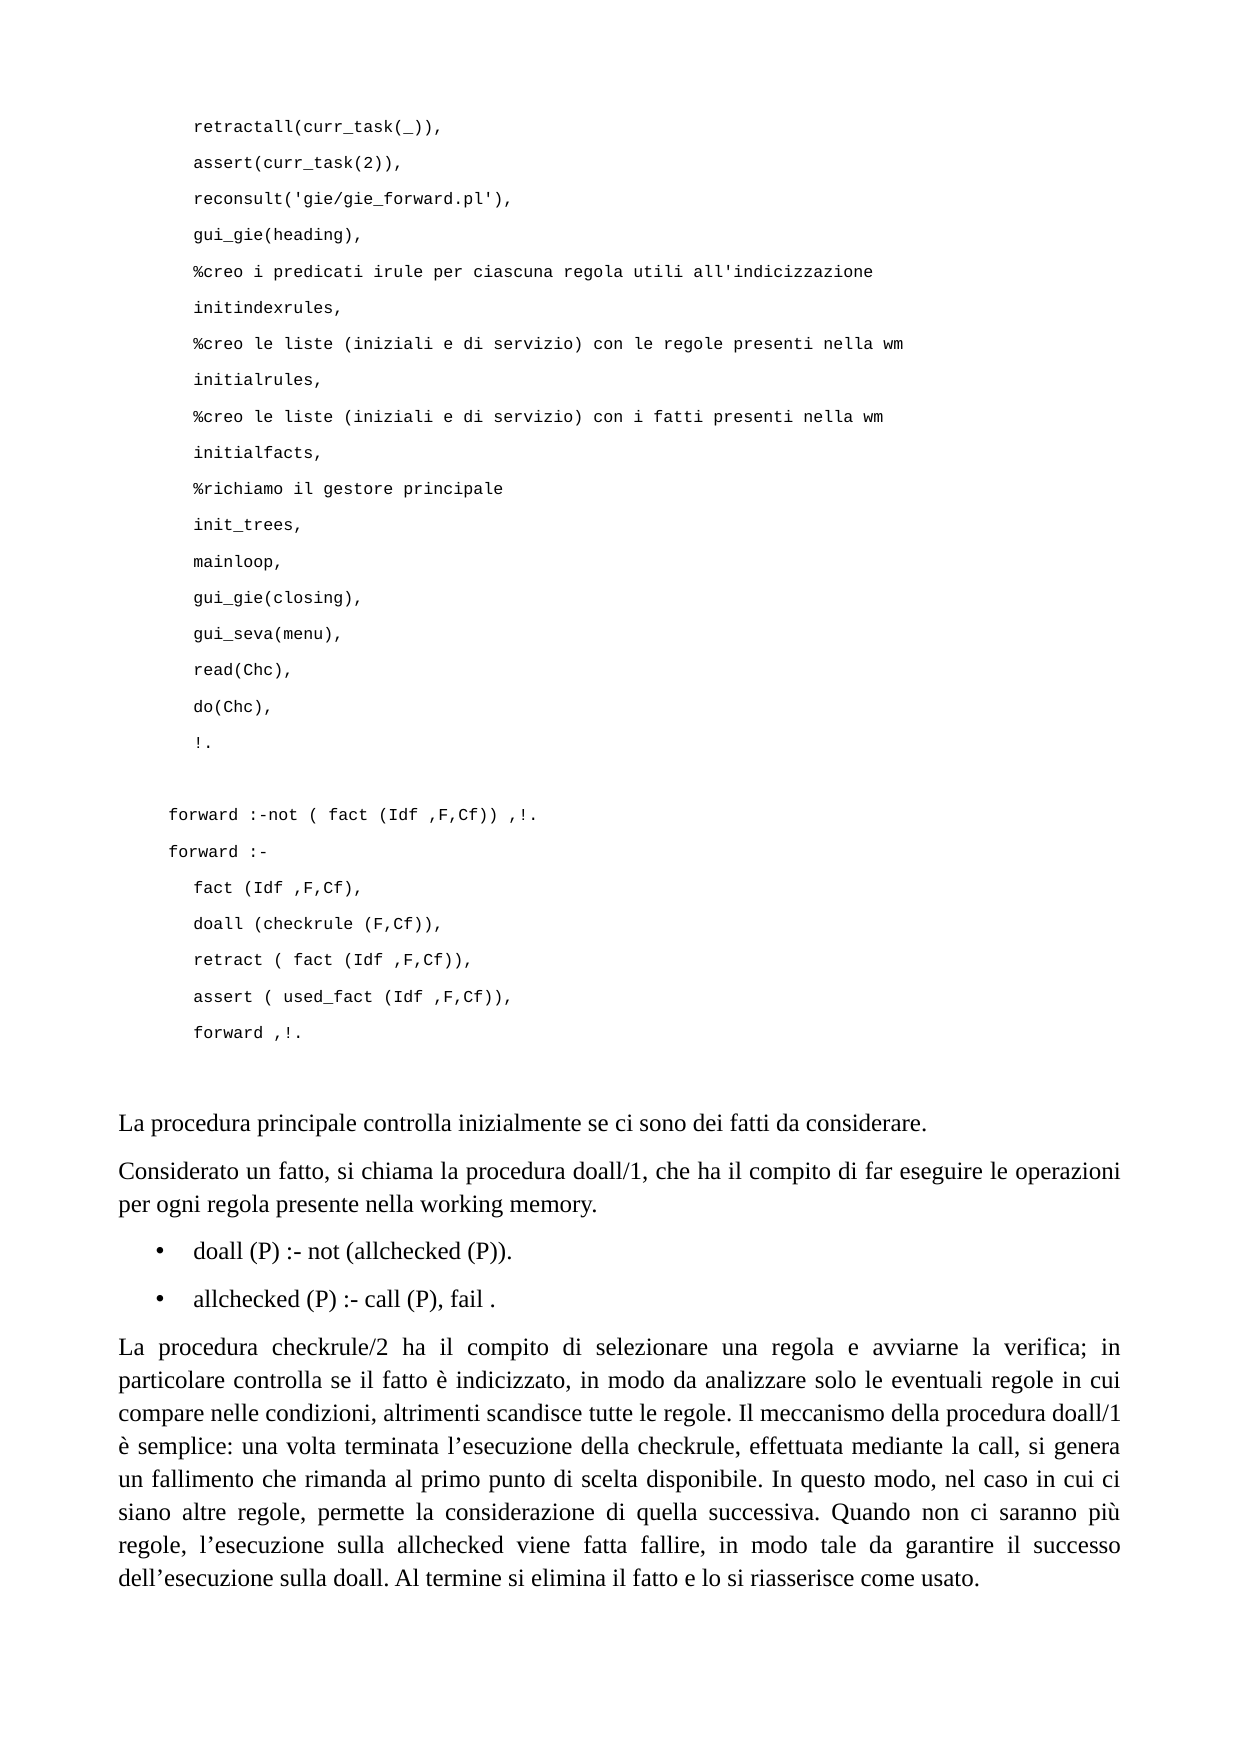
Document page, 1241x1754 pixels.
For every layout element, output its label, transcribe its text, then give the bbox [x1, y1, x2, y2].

text fact (Idf ,F,Cf), [118, 879, 1122, 898]
text gui_gie(closing), [118, 589, 1122, 608]
text assert(curr_task(2)), [118, 154, 1122, 173]
text retractall(curr_task(_)), [118, 118, 1122, 137]
text read(Chc), [118, 662, 1122, 681]
text retract ( fact (Idf ,F,Cf)), [118, 952, 1122, 971]
text reconsult('gie/gie_forward.pl'), [118, 191, 1122, 209]
text La procedura checkrule/2 ha il compito di selezionare una regola e avviarne la verifica; in particolare controlla se il fatto è indicizzato, in modo da analizzare solo le eventuali regole in cui compare nelle condizioni, altrimenti scandisce tutte le regole. Il meccanismo della procedura doall/1 è semplice: una volta terminata l’esecuzione della checkrule, effettuata mediante la call, si genera un fallimento che rimanda al primo punto di scelta disponibile. In questo modo, nel caso in cui ci siano altre regole, permette la considerazione di quella successiva. Quando non ci saranno più regole, l’esecuzione sulla allchecked viene fatta fallire, in modo tale da garantire il successo dell’esecuzione sulla doall. Al termine si elimina il fatto e lo si riasserisce come usato. [118, 1332, 1122, 1592]
text do(Chc), [118, 698, 1122, 717]
text Considerato un fatto, si chiama la procedura doall/1, che ha il compito di far eseguire le operazioni per ogni regola presente nella working memory. [118, 1156, 1122, 1218]
list allchecked (P) :- call (P), fail . [156, 1284, 1122, 1313]
text %creo i predicati irule per ciascuna regola utili all'indicizzazione [118, 263, 1122, 282]
text initialfacts, [118, 444, 1122, 463]
text gui_seva(menu), [118, 626, 1122, 644]
text mainloop, [118, 553, 1122, 572]
list doall (P) :- not (allchecked (P)). [156, 1236, 1122, 1265]
text forward ,!. [118, 1024, 1122, 1043]
text La procedura principale controlla inizialmente se ci sono dei fatti da considerare. [118, 1108, 1122, 1137]
text !. [118, 734, 1122, 753]
text %creo le liste (iniziali e di servizio) con le regole presenti nella wm [118, 336, 1122, 354]
text %richiamo il gestore principale [118, 481, 1122, 499]
text initialrules, [118, 372, 1122, 391]
text doall (checkrule (F,Cf)), [118, 916, 1122, 934]
text initindexrules, [118, 299, 1122, 318]
text %creo le liste (iniziali e di servizio) con i fatti presenti nella wm [118, 408, 1122, 427]
text gui_gie(heading), [118, 227, 1122, 246]
text forward :- [118, 843, 1122, 862]
text init_trees, [118, 517, 1122, 536]
text forward :-not ( fact (Idf ,F,Cf)) ,!. [118, 807, 1122, 826]
text assert ( used_fact (Idf ,F,Cf)), [118, 988, 1122, 1007]
